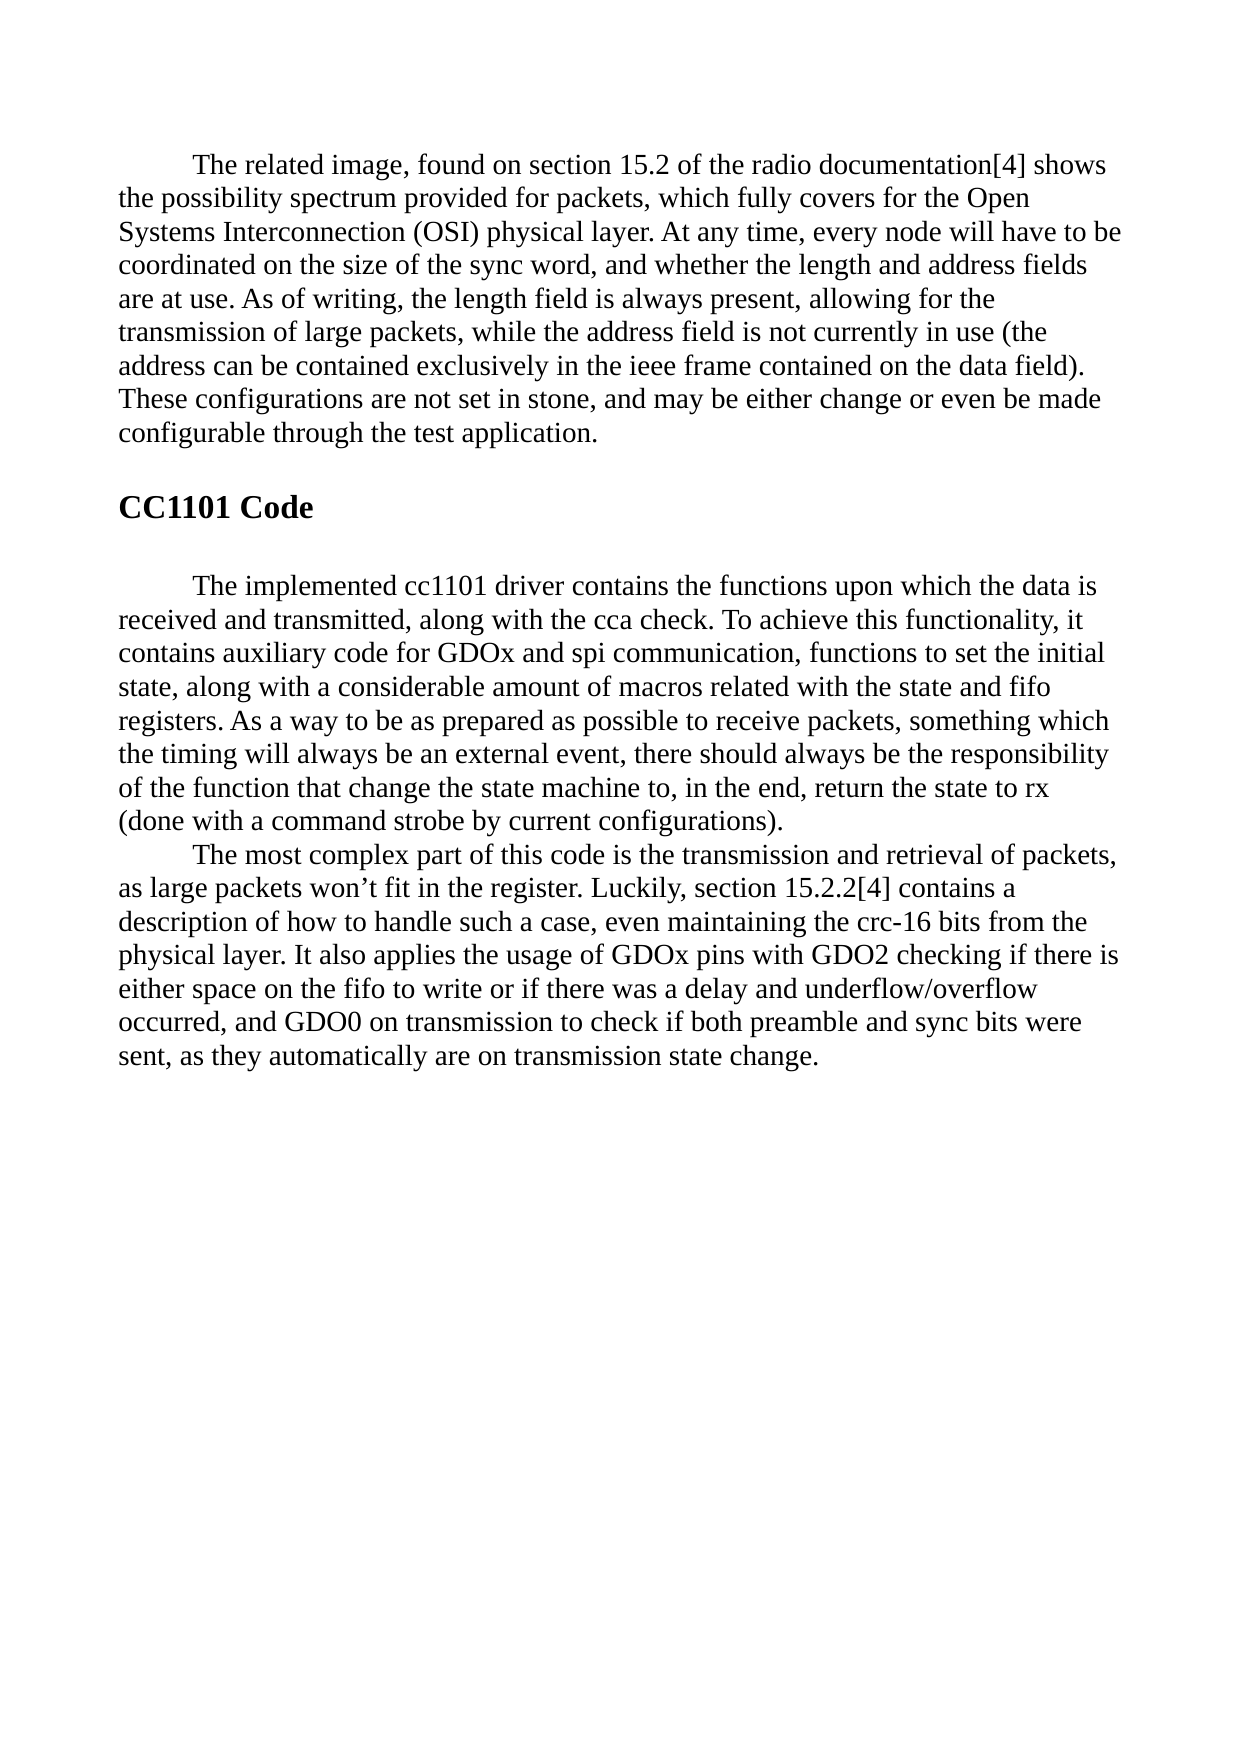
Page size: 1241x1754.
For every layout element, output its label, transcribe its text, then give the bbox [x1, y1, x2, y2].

text CC1101 Code [118, 487, 1122, 525]
text The most complex part of this code is the transmission and retrieval of packets, as large packets won’t fit in the register. Luckily, section 15.2.2[4] contains a description of how to handle such a case, even maintaining the crc-16 bits from the physical layer. It also applies the usage of GDOx pins with GDO2 checking if there is either space on the fifo to write or if there was a delay and underflow/overflow occurred, and GDO0 on transmission to check if both preamble and sync bits were sent, as they automatically are on transmission state change. [118, 837, 1122, 1072]
text The implemented cc1101 driver contains the functions upon which the data is received and transmitted, along with the cca check. To achieve this functionality, it contains auxiliary code for GDOx and spi communication, functions to set the initial state, along with a considerable amount of macros related with the state and fifo registers. As a way to be as prepared as possible to receive packets, something which the timing will always be an external event, there should always be the responsibility of the function that change the state machine to, in the end, return the state to rx (done with a command strobe by current configurations). [118, 564, 1122, 837]
text The related image, found on section 15.2 of the radio documentation[4] shows the possibility spectrum provided for packets, which fully covers for the Open Systems Interconnection (OSI) physical layer. At any time, every node will have to be coordinated on the size of the sync word, and whether the length and address fields are at use. As of writing, the length field is always present, allowing for the transmission of large packets, while the address field is not currently in use (the address can be contained exclusively in the ieee frame contained on the data field). These configurations are not set in stone, and may be either change or even be made configurable through the test application. [118, 147, 1122, 449]
